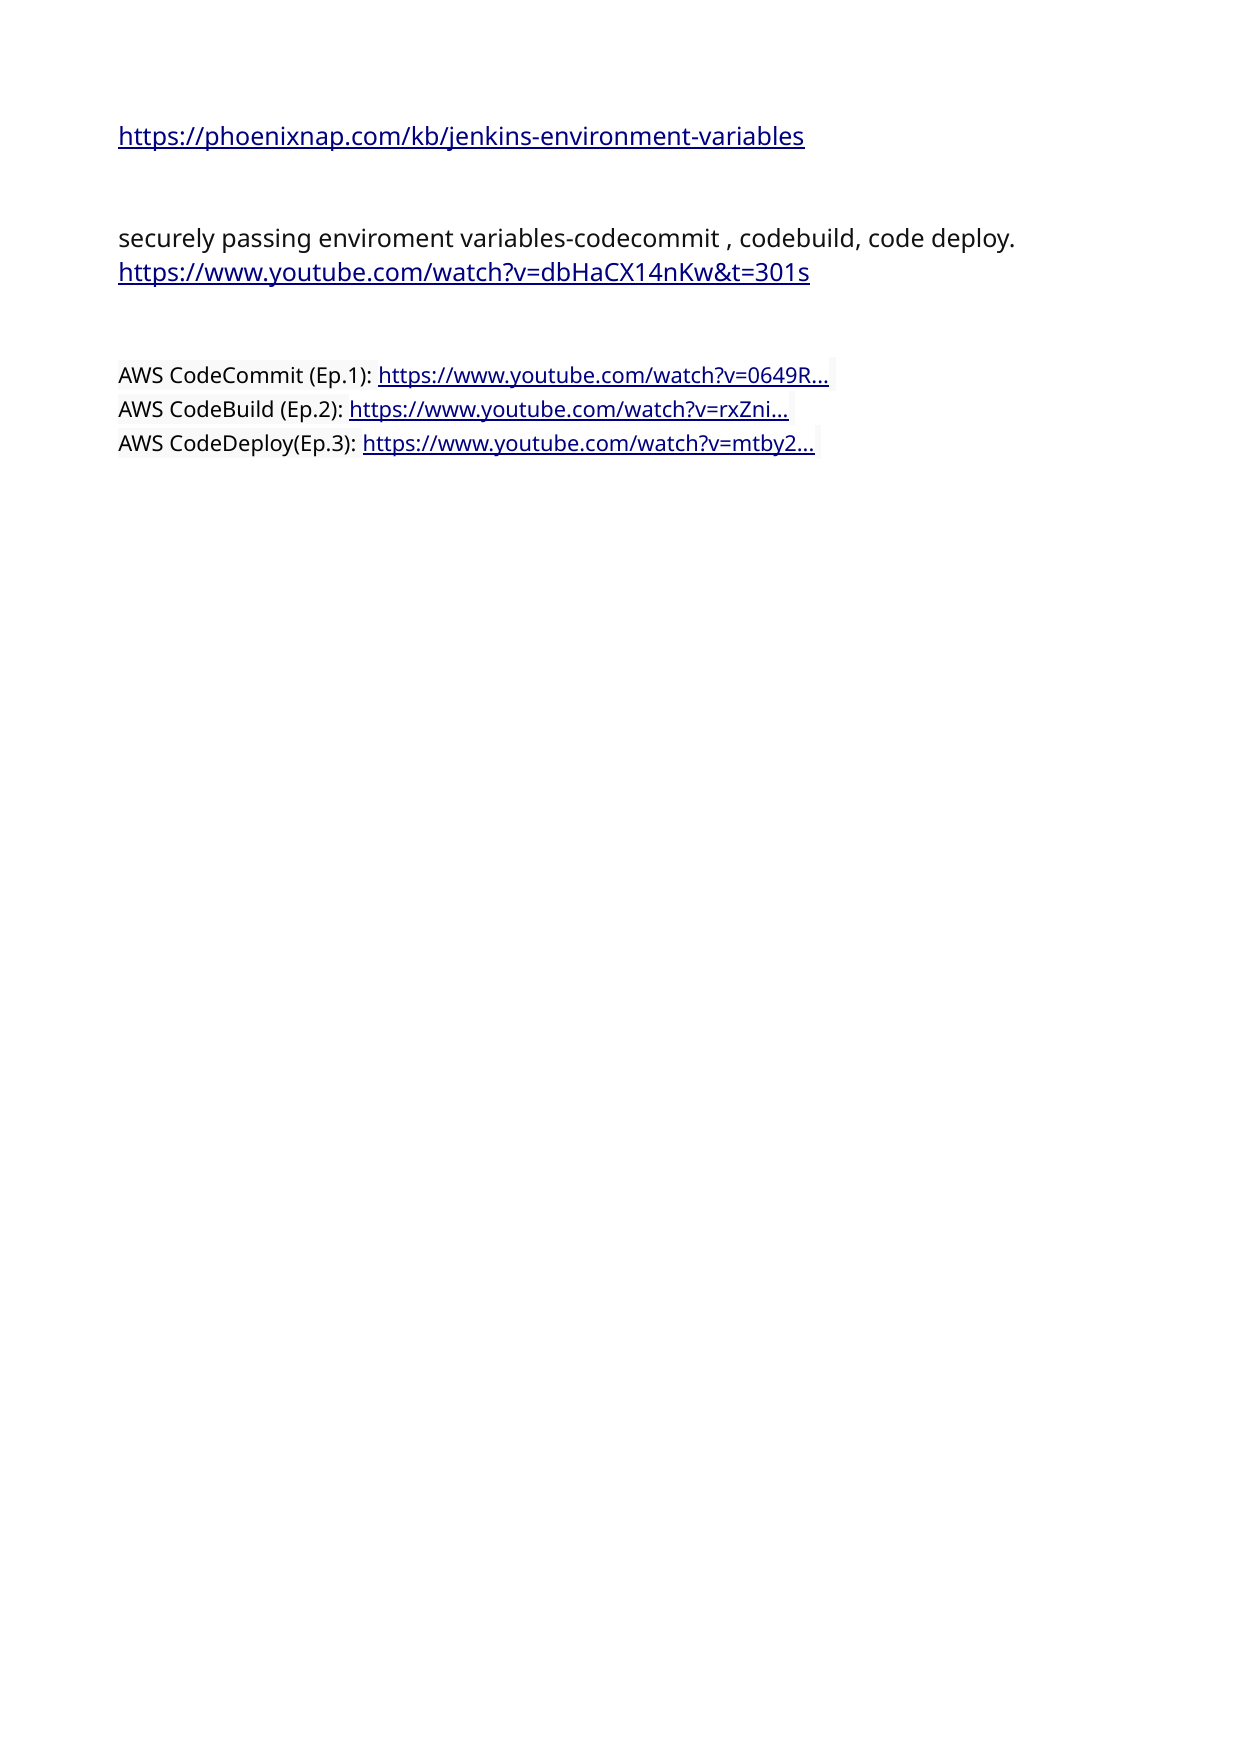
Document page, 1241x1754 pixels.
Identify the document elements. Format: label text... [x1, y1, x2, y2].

text https://www.youtube.com/watch?v=dbHaCX14nKw&t=301s [118, 254, 1122, 288]
text AWS CodeCommit (Ep.1): https://www.youtube.com/watch?v=0649R... [118, 357, 1122, 391]
text AWS CodeDeploy(Ep.3): https://www.youtube.com/watch?v=mtby2... [118, 425, 1122, 493]
text https://phoenixnap.com/kb/jenkins-environment-variables [118, 118, 1122, 152]
text AWS CodeBuild (Ep.2): https://www.youtube.com/watch?v=rxZni... [118, 391, 1122, 425]
text securely passing enviroment variables-codecommit , codebuild, code deploy. [118, 220, 1122, 254]
